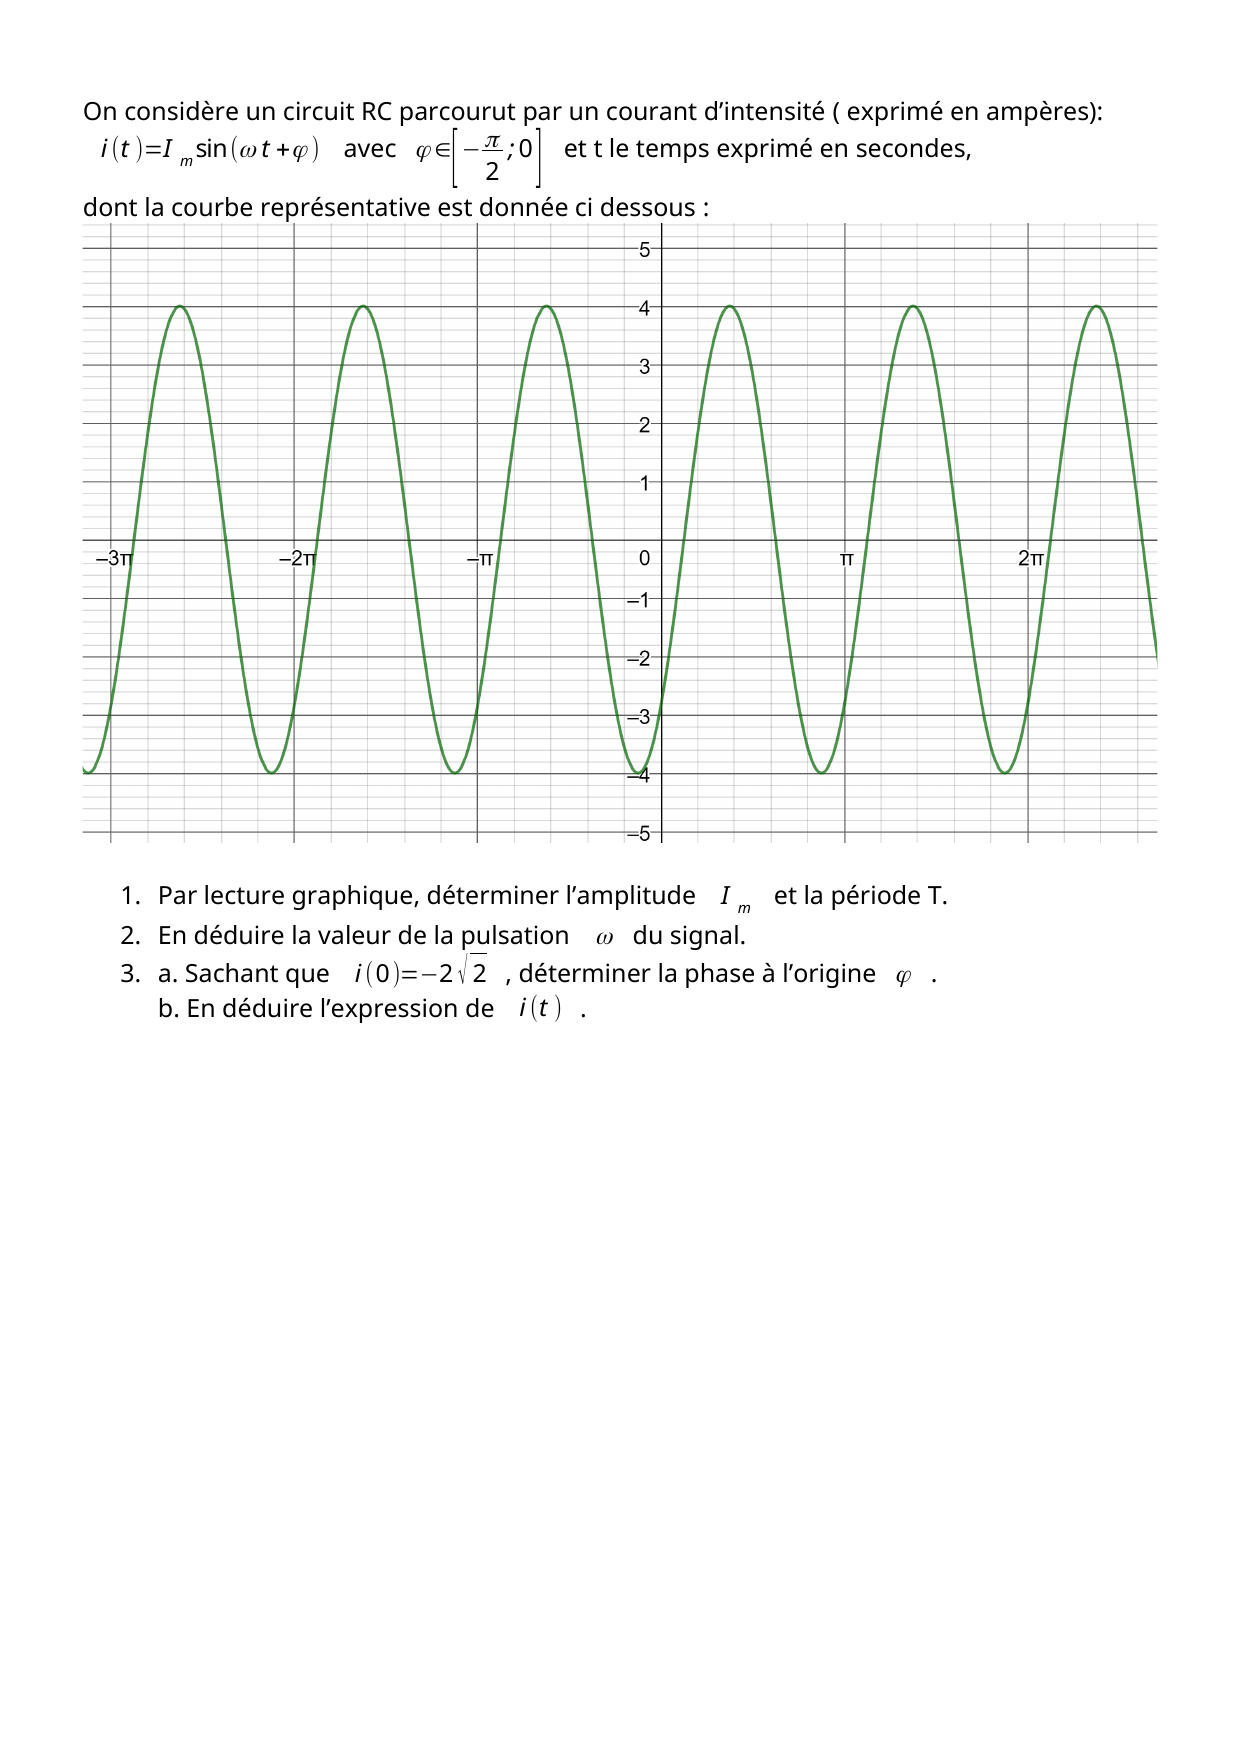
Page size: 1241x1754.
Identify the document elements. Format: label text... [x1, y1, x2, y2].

text avecet t le temps exprimé en secondes, [83, 127, 1157, 190]
picture [82, 223, 1158, 843]
text dont la courbe représentative est donnée ci dessous : [83, 190, 1157, 223]
list Par lecture graphique, déterminer l’amplitude et la période T. [120, 877, 1157, 918]
list En déduire la valeur de la pulsation du signal. [120, 918, 1157, 952]
text On considère un circuit RC parcourut par un courant d’intensité ( exprimé en ampères): [83, 93, 1157, 127]
list b. En déduire l’expression de . [120, 989, 1157, 1024]
list a. Sachant que , déterminer la phase à l’origine. [120, 952, 1157, 989]
